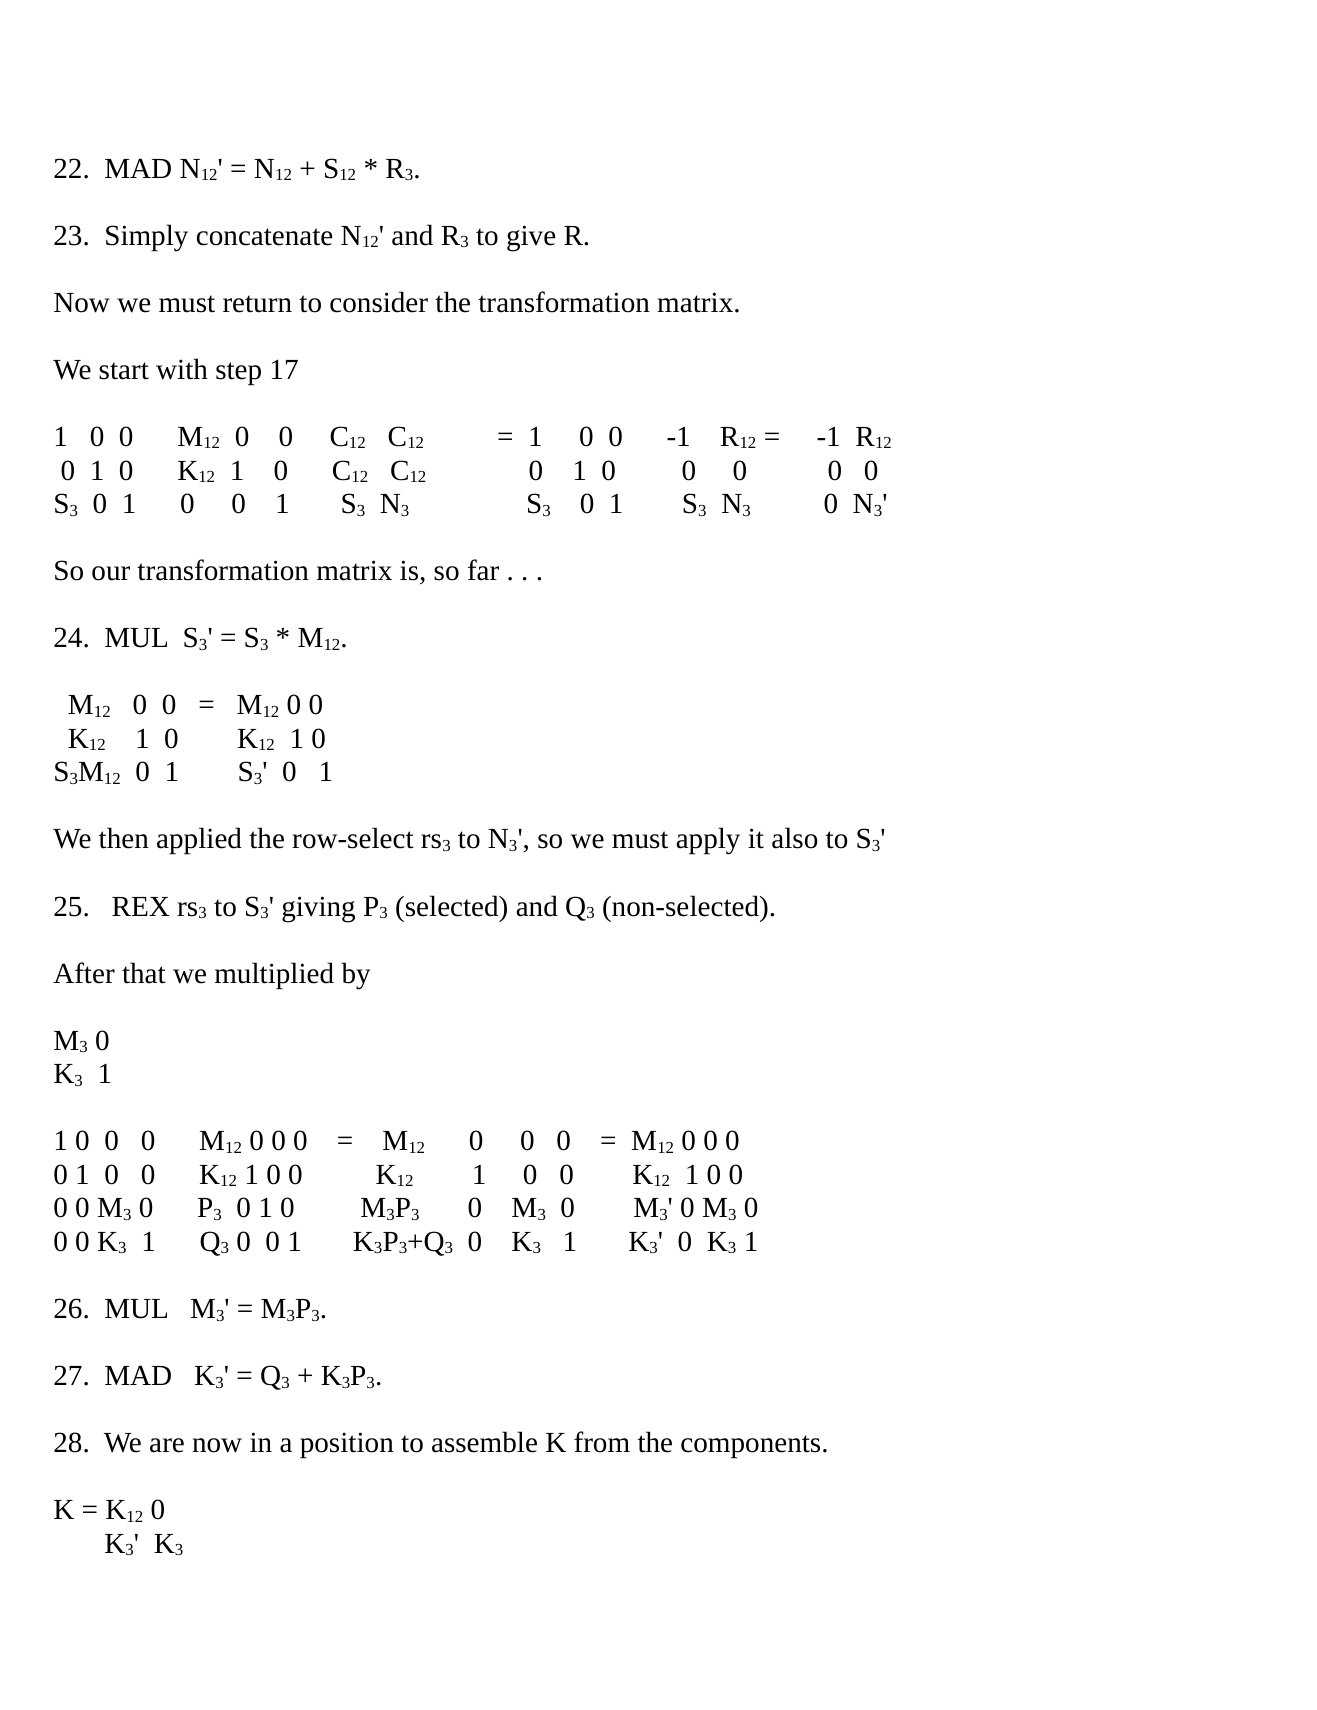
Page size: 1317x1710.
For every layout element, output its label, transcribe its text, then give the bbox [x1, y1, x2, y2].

text 25. REX rs3 to S3' giving P3 (selected) and Q3 (non-selected). [53, 889, 1174, 922]
text S3M12 0 1 S3' 0 1 [53, 754, 1174, 788]
text K12 1 0 K12 1 0 [53, 721, 1174, 754]
text 0 0 M3 0 P3 0 1 0 M3P3 0 M3 0 M3' 0 M3 0 [53, 1191, 1174, 1224]
text 22. MAD N12' = N12 + S12 * R3. [53, 151, 1174, 184]
text 1 0 0 0 M12 0 0 0 = M12 0 0 0 = M12 0 0 0 [53, 1123, 1174, 1157]
text 28. We are now in a position to assemble K from the components. [53, 1425, 1174, 1459]
text 23. Simply concatenate N12' and R3 to give R. [53, 218, 1174, 251]
text Now we must return to consider the transformation matrix. [53, 285, 1174, 318]
text K = K12 0 [53, 1492, 1174, 1526]
text 0 0 K3 1 Q3 0 0 1 K3P3+Q3 0 K3 1 K3' 0 K3 1 [53, 1224, 1174, 1258]
text After that we multiplied by [53, 956, 1174, 989]
text 24. MUL S3' = S3 * M12. [53, 620, 1174, 654]
text We then applied the row-select rs3 to N3', so we must apply it also to S3' [53, 822, 1174, 855]
text 0 1 0 K12 1 0 C12 C12 0 1 0 0 0 0 0 [53, 453, 1174, 486]
text We start with step 17 [53, 352, 1174, 386]
text K3' K3 [53, 1526, 1174, 1559]
text M3 0 [53, 1023, 1174, 1056]
text S3 0 1 0 0 1 S3 N3 S3 0 1 S3 N3 0 N3' [53, 486, 1174, 520]
text 27. MAD K3' = Q3 + K3P3. [53, 1358, 1174, 1392]
text M12 0 0 = M12 0 0 [53, 687, 1174, 721]
text 26. MUL M3' = M3P3. [53, 1291, 1174, 1325]
text 1 0 0 M12 0 0 C12 C12 = 1 0 0 -1 R12 = -1 R12 [53, 419, 1174, 453]
text So our transformation matrix is, so far . . . [53, 553, 1174, 587]
text 0 1 0 0 K12 1 0 0 K12 1 0 0 K12 1 0 0 [53, 1157, 1174, 1191]
text K3 1 [53, 1056, 1174, 1090]
